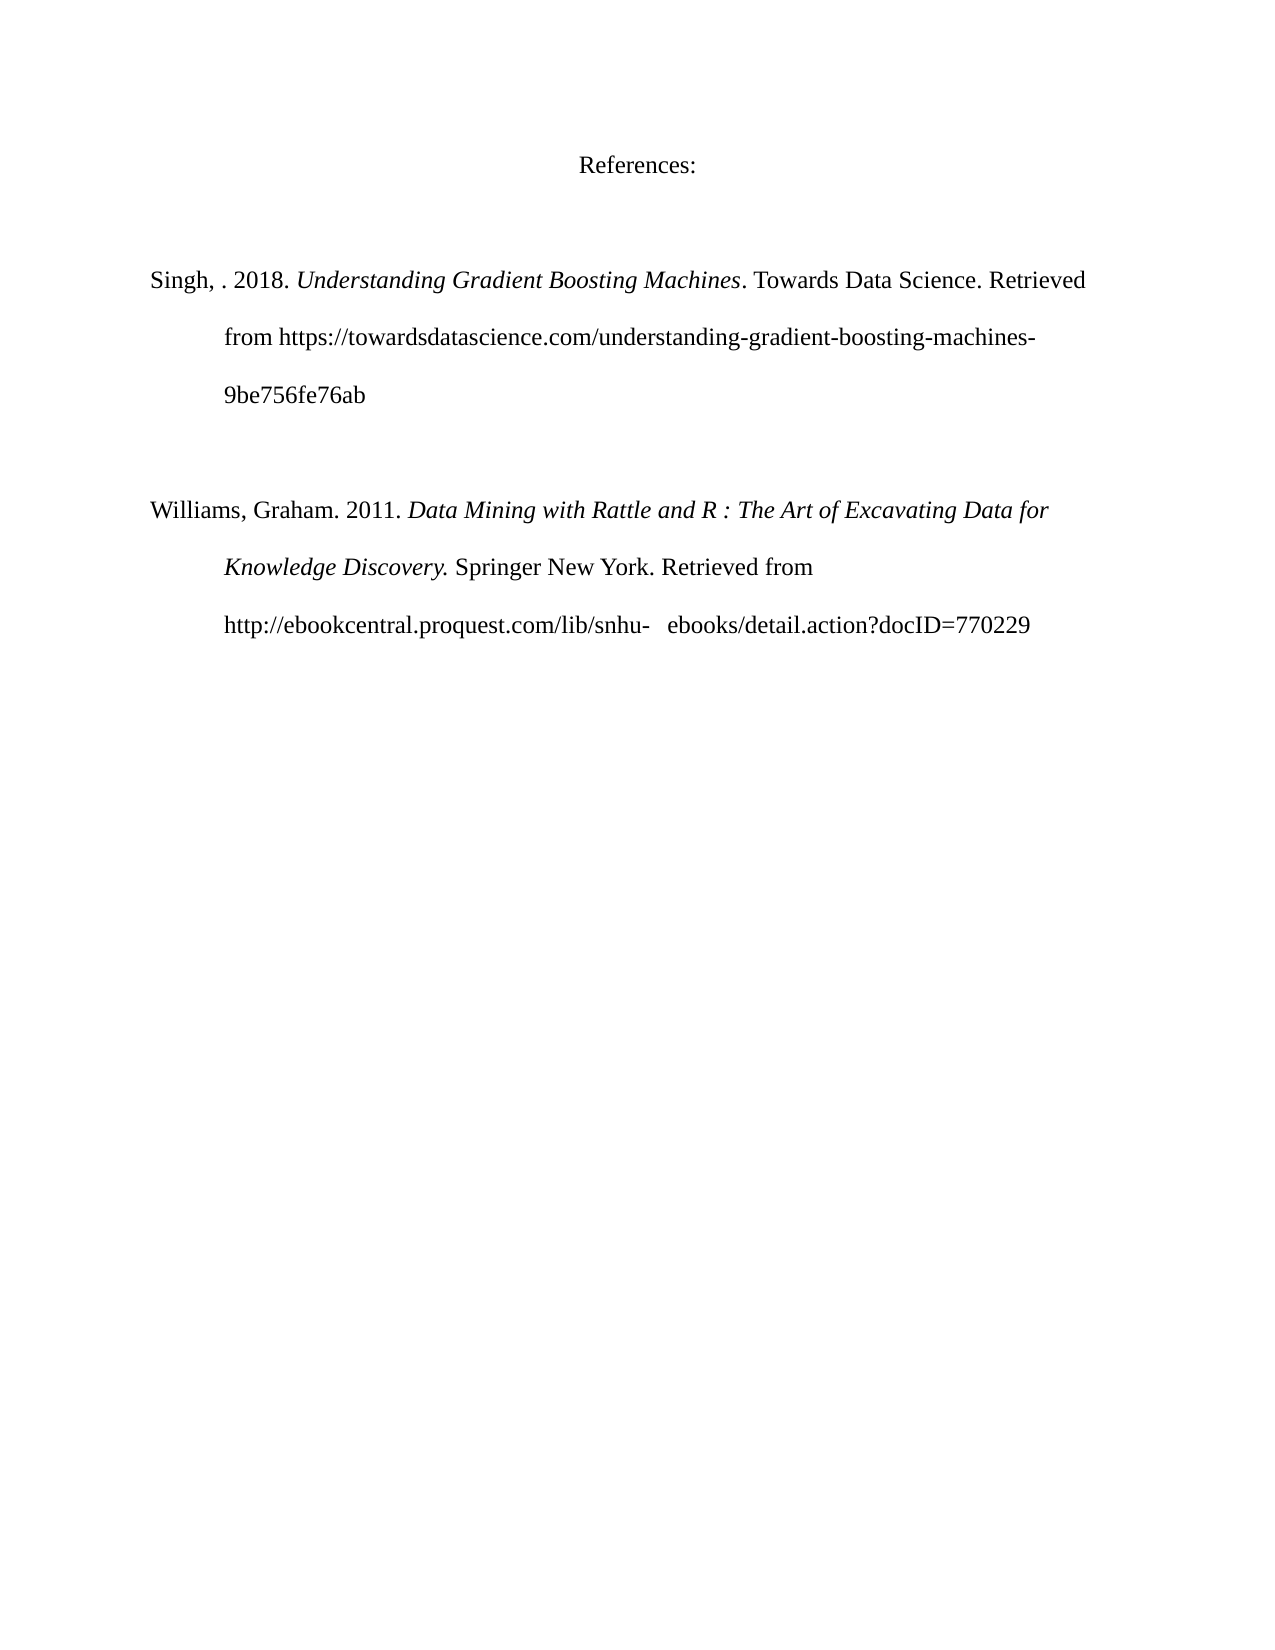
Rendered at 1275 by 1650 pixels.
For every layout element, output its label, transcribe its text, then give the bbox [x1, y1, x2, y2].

text Singh, . 2018. Understanding Gradient Boosting Machines. Towards Data Science. Retrieved from https://towardsdatascience.com/understanding-gradient-boosting-machines- 9be756fe76ab [150, 265, 1125, 409]
text References: [150, 150, 1125, 179]
text Williams, Graham. 2011. Data Mining with Rattle and R : The Art of Excavating Data for Knowledge Discovery. Springer New York. Retrieved from http://ebookcentral.proquest.com/lib/snhu- ebooks/detail.action?docID=770229 [150, 495, 1125, 639]
